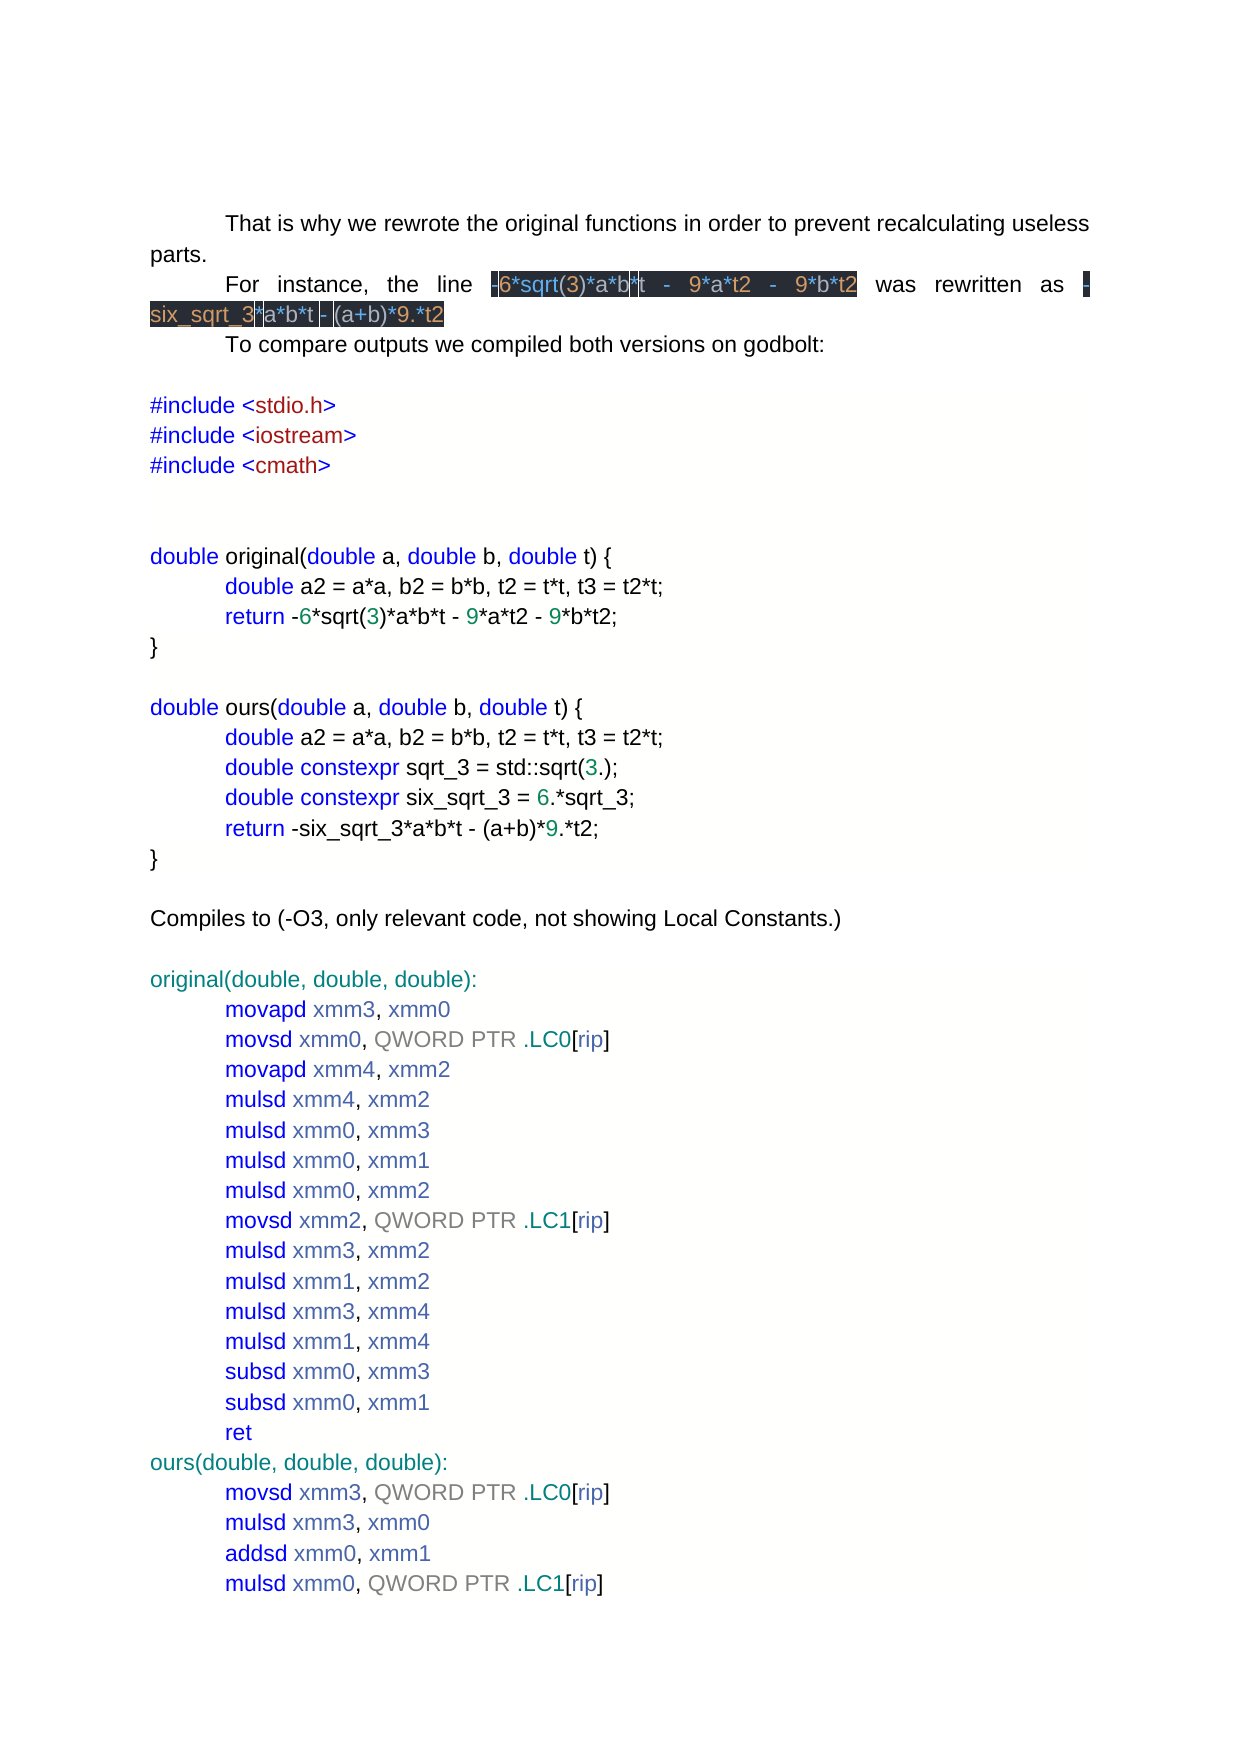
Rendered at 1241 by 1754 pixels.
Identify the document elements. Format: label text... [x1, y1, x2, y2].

text mulsd xmm0, xmm3 [225, 1117, 1090, 1143]
text return -6*sqrt(3)*a*b*t - 9*a*t2 - 9*b*t2; [225, 603, 1090, 629]
text #include <stdio.h> [150, 392, 1090, 418]
text mulsd xmm4, xmm2 [225, 1086, 1090, 1113]
text } [150, 633, 1090, 660]
text mulsd xmm3, xmm4 [225, 1298, 1090, 1324]
text double ours(double a, double b, double t) { [150, 694, 1090, 720]
text double constexpr six_sqrt_3 = 6.*sqrt_3; [225, 784, 1090, 811]
text subsd xmm0, xmm3 [225, 1358, 1090, 1385]
text mulsd xmm1, xmm2 [225, 1268, 1090, 1294]
text mulsd xmm3, xmm0 [225, 1509, 1090, 1536]
text mulsd xmm0, xmm1 [225, 1147, 1090, 1173]
text original(double, double, double): [150, 966, 1090, 992]
text } [150, 845, 1090, 871]
text movsd xmm2, QWORD PTR .LC1[rip] [225, 1207, 1090, 1234]
text mulsd xmm0, QWORD PTR .LC1[rip] [225, 1570, 1090, 1596]
text #include <iostream> [150, 422, 1090, 448]
text double constexpr sqrt_3 = std::sqrt(3.); [225, 754, 1090, 781]
text For instance, the line -6*sqrt(3)*a*b*t - 9*a*t2 - 9*b*t2 was rewritten as -six_sqrt_3*a*b*t - (a+b)*9.*t2 [150, 271, 1090, 327]
text movsd xmm3, QWORD PTR .LC0[rip] [225, 1479, 1090, 1506]
text movsd xmm0, QWORD PTR .LC0[rip] [225, 1026, 1090, 1052]
text ours(double, double, double): [150, 1449, 1090, 1475]
text mulsd xmm0, xmm2 [225, 1177, 1090, 1203]
text return -six_sqrt_3*a*b*t - (a+b)*9.*t2; [225, 814, 1090, 841]
text double original(double a, double b, double t) { [150, 543, 1090, 569]
text double a2 = a*a, b2 = b*b, t2 = t*t, t3 = t2*t; [225, 724, 1090, 750]
text addsd xmm0, xmm1 [225, 1539, 1090, 1566]
text That is why we rewrote the original functions in order to prevent recalculating useless parts. [150, 210, 1090, 267]
text ret [225, 1419, 1090, 1445]
text To compare outputs we compiled both versions on godbolt: [150, 331, 1090, 358]
text subsd xmm0, xmm1 [225, 1388, 1090, 1415]
text movapd xmm4, xmm2 [225, 1056, 1090, 1083]
text movapd xmm3, xmm0 [225, 996, 1090, 1022]
text Compiles to (-O3, only relevant code, not showing Local Constants.) [150, 905, 1090, 932]
text #include <cmath> [150, 452, 1090, 478]
text mulsd xmm3, xmm2 [225, 1237, 1090, 1264]
text mulsd xmm1, xmm4 [225, 1328, 1090, 1354]
text double a2 = a*a, b2 = b*b, t2 = t*t, t3 = t2*t; [225, 573, 1090, 599]
